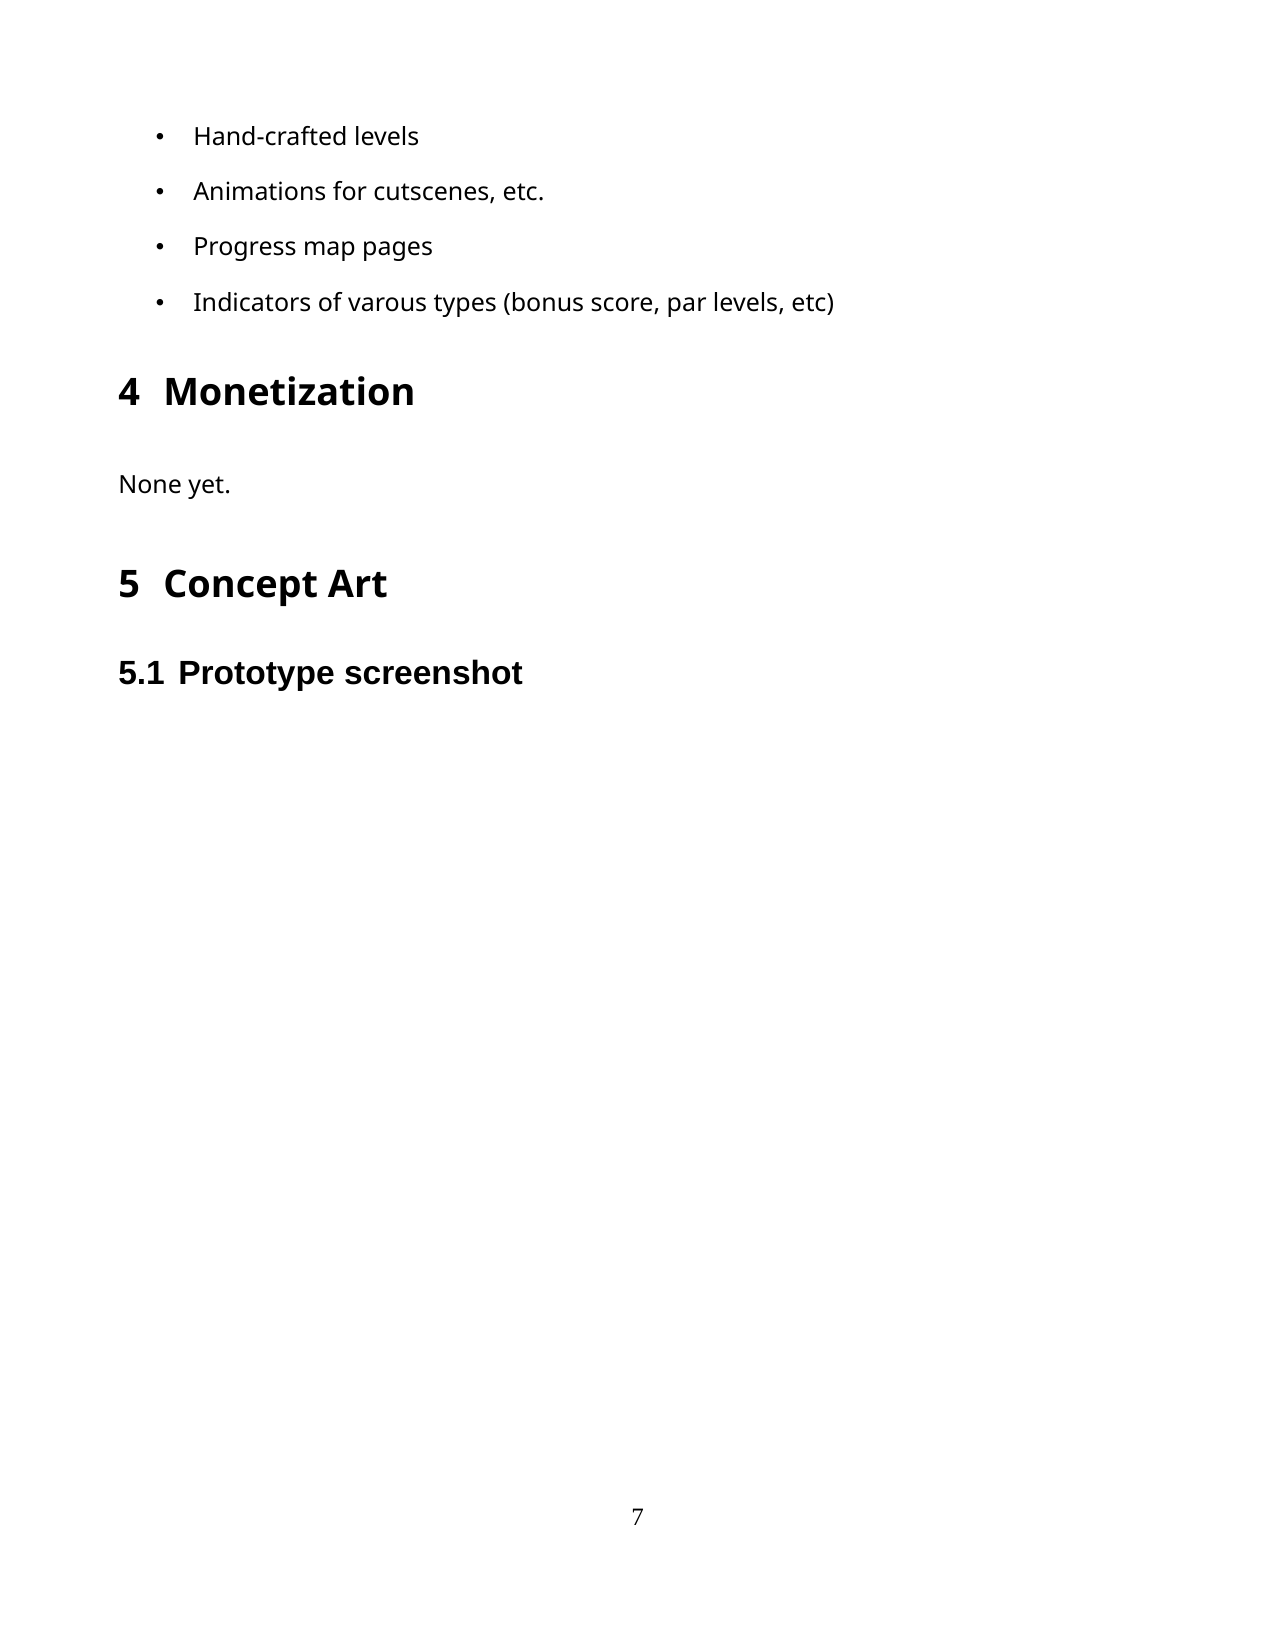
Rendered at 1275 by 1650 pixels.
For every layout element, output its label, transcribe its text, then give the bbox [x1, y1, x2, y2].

list Indicators of varous types (bonus score, par levels, etc) [156, 284, 1157, 318]
list Animations for cutscenes, etc. [156, 173, 1157, 208]
text None yet. [118, 466, 1157, 501]
list Progress map pages [156, 229, 1157, 263]
subtitle Prototype screenshot [118, 653, 1157, 692]
subtitle Monetization [118, 365, 1157, 417]
subtitle Concept Art [118, 557, 1157, 608]
list Hand-crafted levels [156, 118, 1157, 152]
